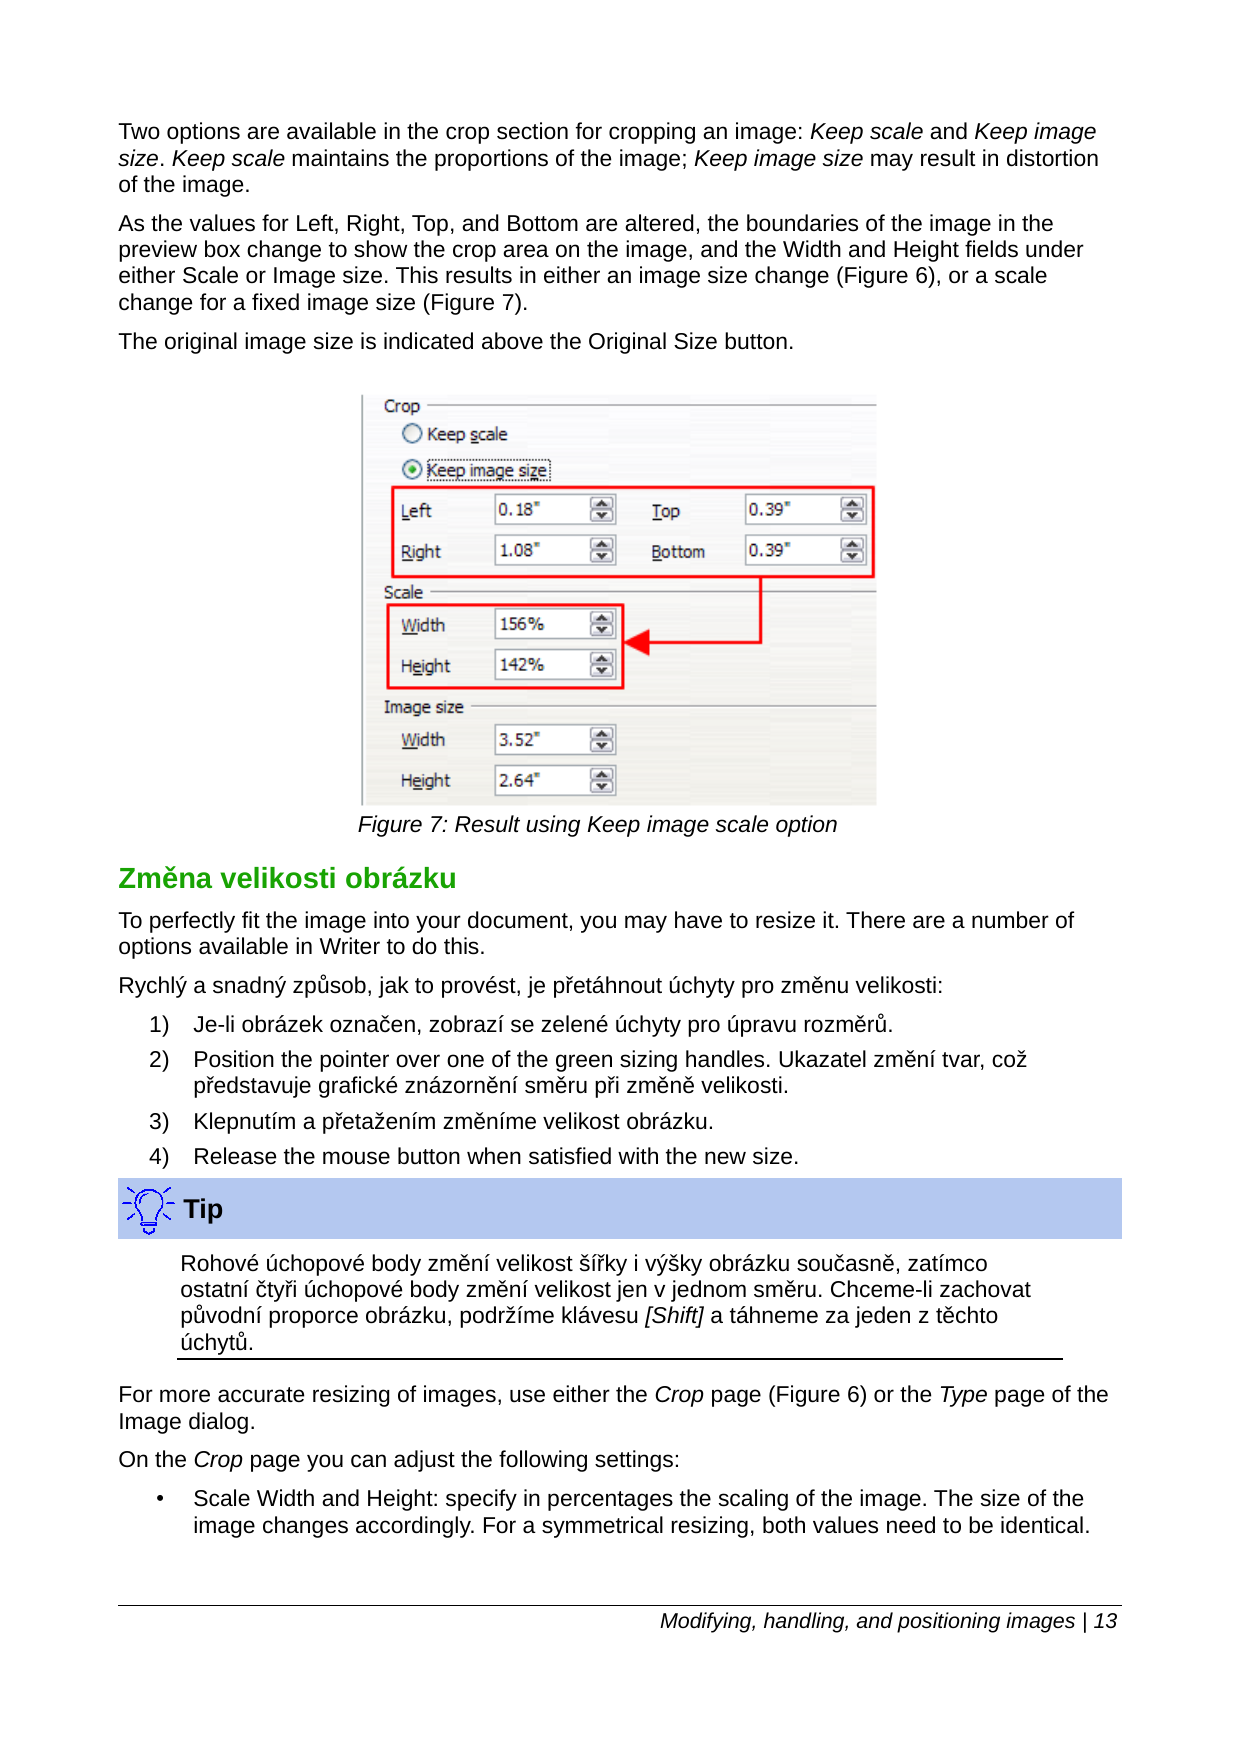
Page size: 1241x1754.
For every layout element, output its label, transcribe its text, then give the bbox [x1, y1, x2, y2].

list Scale Width and Height: specify in percentages the scaling of the image. The size of the image changes accordingly. For a symmetrical resizing, both values need to be identical. [156, 1485, 1122, 1538]
list Rychlý a snadný způsob, jak to provést, je přetáhnout úchyty pro změnu velikosti: [118, 972, 1122, 998]
text Two options are available in the crop section for cropping an image: Keep scale and Keep image size. Keep scale maintains the proportions of the image; Keep image size may result in distortion of the image. [118, 118, 1122, 197]
list Klepnutím a přetažením změníme velikost obrázku. [169, 1108, 1122, 1134]
text As the values for Left, Right, Top, and Bottom are altered, the boundaries of the image in the preview box change to show the crop area on the image, and the Width and Height fields under either Scale or Image size. This results in either an image size change (Figure 6), or a scale change for a fixed image size (Figure 7). [118, 210, 1122, 315]
text Rohové úchopové body změní velikost šířky i výšky obrázku současně, zatímco ostatní čtyři úchopové body změní velikost jen v jednom směru. Chceme-li zachovat původní proporce obrázku, podržíme klávesu [Shift] a táhneme za jeden z těchto úchytů. [177, 1247, 1063, 1358]
picture [119, 1179, 179, 1239]
text To perfectly fit the image into your document, you may have to resize it. There are a number of options available in Writer to do this. [118, 907, 1122, 959]
list Position the pointer over one of the green sizing handles. Ukazatel změní tvar, což představuje grafické znázornění směru při změně velikosti. [169, 1046, 1122, 1099]
list Release the mouse button when satisfied with the new size. [169, 1143, 1122, 1169]
list Je-li obrázek označen, zobrazí se zelené úchyty pro úpravu rozměrů. [169, 1011, 1122, 1037]
text The original image size is indicated above the Original Size button. [118, 328, 1122, 354]
text For more accurate resizing of images, use either the Crop page (Figure 6) or the Type page of the Image dialog. [118, 1381, 1122, 1434]
list On the Crop page you can adjust the following settings: [118, 1446, 1122, 1473]
text [358, 366, 883, 392]
subtitle Změna velikosti obrázku [118, 861, 1122, 895]
text Figure 7: Result using Keep image scale option [358, 812, 883, 838]
subtitle Tip [118, 1178, 1122, 1239]
picture [357, 392, 883, 812]
